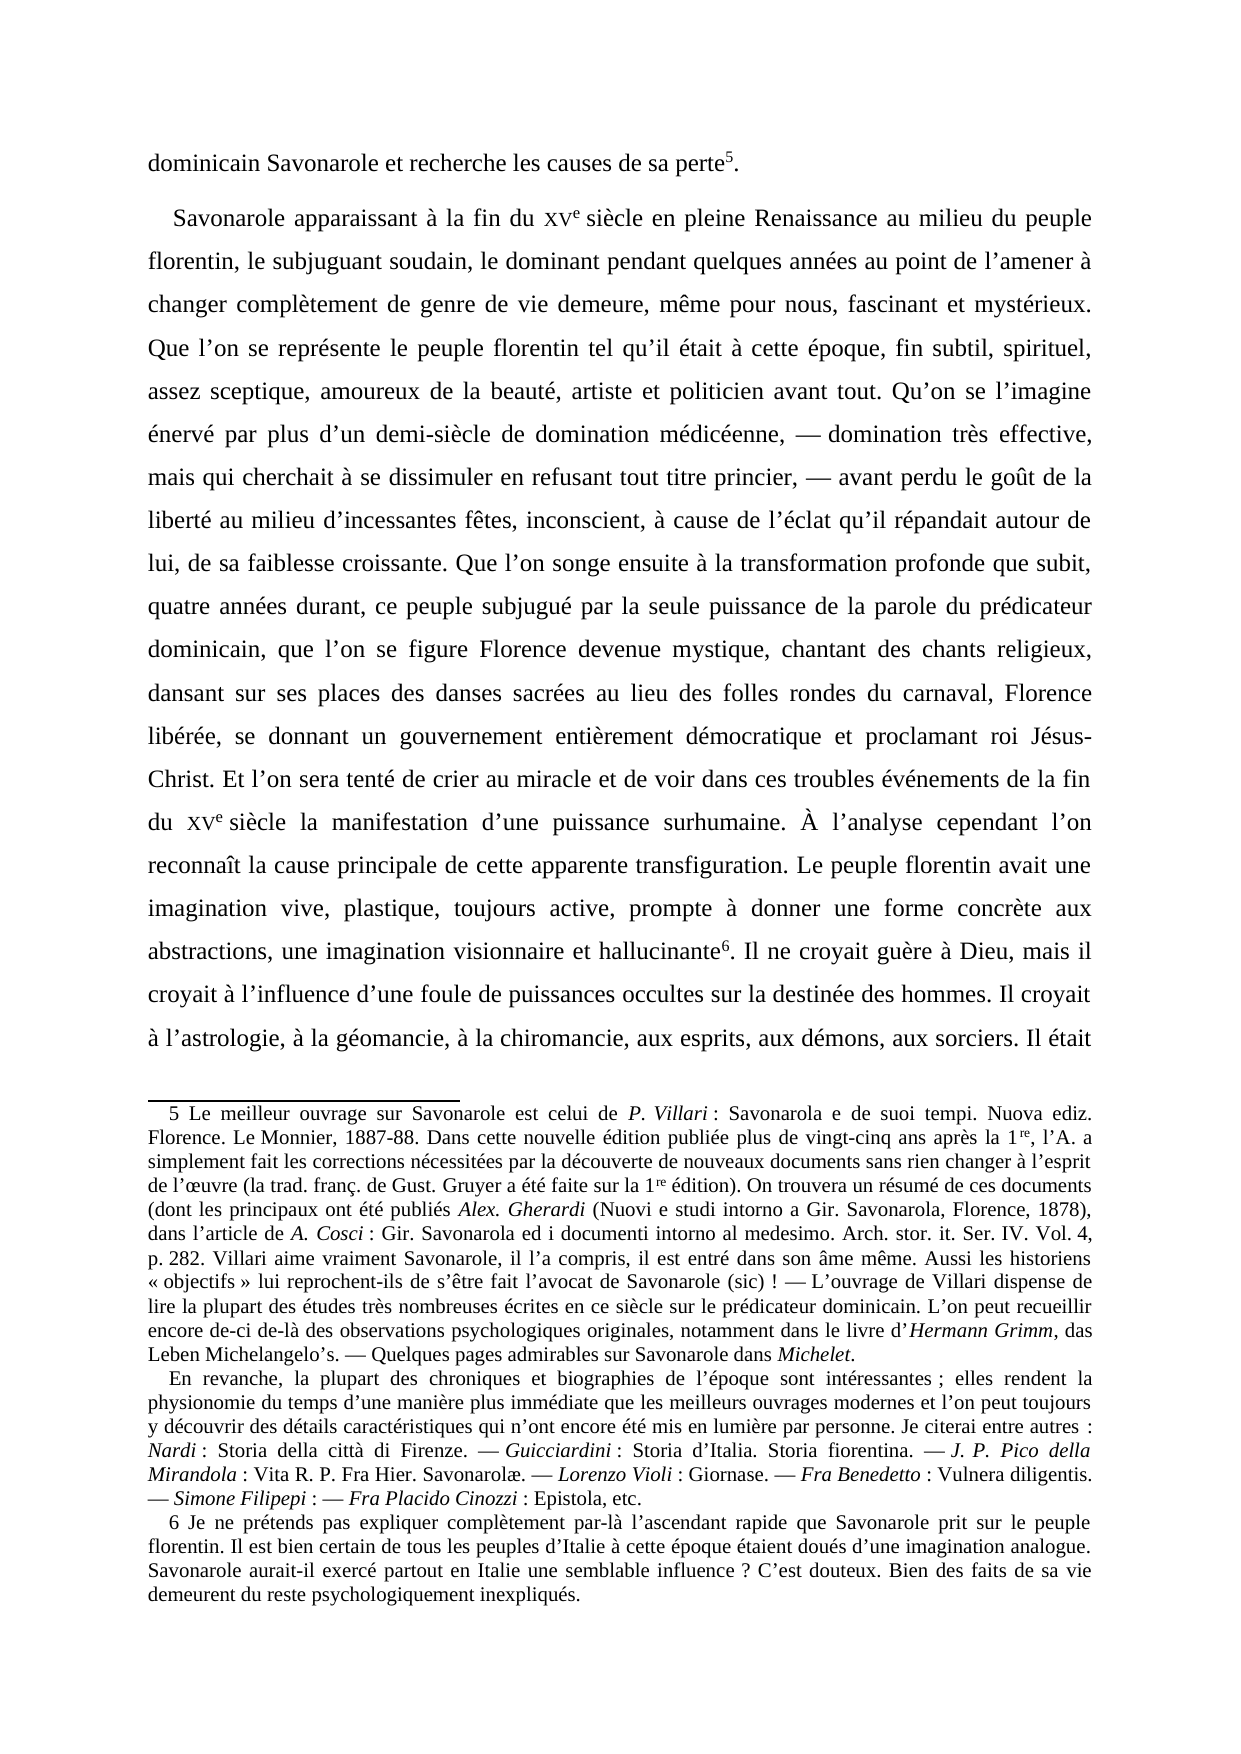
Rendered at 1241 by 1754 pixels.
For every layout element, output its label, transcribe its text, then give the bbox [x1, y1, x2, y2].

text dominicain Savonarole et recherche les causes de sa perte. [148, 148, 1093, 176]
text Savonarole apparaissant à la fin du xve siècle en pleine Renaissance au milieu du peuple florentin, le subjuguant soudain, le dominant pendant quelques années au point de l’amener à changer complètement de genre de vie demeure, même pour nous, fascinant et mystérieux. Que l’on se représente le peuple florentin tel qu’il était à cette époque, fin subtil, spirituel, assez sceptique, amoureux de la beauté, artiste et politicien avant tout. Qu’on se l’imagine énervé par plus d’un demi-siècle de domination médicéenne, — domination très effective, mais qui cherchait à se dissimuler en refusant tout titre princier, — avant perdu le goût de la liberté au milieu d’incessantes fêtes, inconscient, à cause de l’éclat qu’il répandait autour de lui, de sa faiblesse croissante. Que l’on songe ensuite à la transformation profonde que subit, quatre années durant, ce peuple subjugué par la seule puissance de la parole du prédicateur dominicain, que l’on se figure Florence devenue mystique, chantant des chants religieux, dansant sur ses places des danses sacrées au lieu des folles rondes du carnaval, Florence libérée, se donnant un gouvernement entièrement démocratique et proclamant roi Jésus-Christ. Et l’on sera tenté de crier au miracle et de voir dans ces troubles événements de la fin du xve siècle la manifestation d’une puissance surhumaine. À l’analyse cependant l’on reconnaît la cause principale de cette apparente transfiguration. Le peuple florentin avait une imagination vive, plastique, toujours active, prompte à donner une forme concrète aux abstractions, une imagination visionnaire et hallucinante. Il ne croyait guère à Dieu, mais il croyait à l’influence d’une foule de puissances occultes sur la destinée des hommes. Il croyait à l’astrologie, à la géomancie, à la chiromancie, aux esprits, aux démons, aux sorciers. Il était [148, 203, 1093, 1051]
text En revanche, la plupart des chroniques et biographies de l’époque sont intéressantes ; elles rendent la physionomie du temps d’une manière plus immédiate que les meilleurs ouvrages modernes et l’on peut toujours y découvrir des détails caractéristiques qui n’ont encore été mis en lumière par personne. Je citerai entre autres : Nardi : Storia della città di Firenze. — Guicciardini : Storia d’Italia. Storia fiorentina. — J. P. Pico della Mirandola : Vita R. P. Fra Hier. Savonarolæ. — Lorenzo Violi : Giornase. — Fra Benedetto : Vulnera diligentis. — Simone Filipepi : — Fra Placido Cinozzi : Epistola, etc. [148, 1366, 1093, 1510]
text Je ne prétends pas expliquer complètement par-là l’ascendant rapide que Savonarole prit sur le peuple florentin. Il est bien certain de tous les peuples d’Italie à cette époque étaient doués d’une imagination analogue. Savonarole aurait-il exercé partout en Italie une semblable influence ? C’est douteux. Bien des faits de sa vie demeurent du reste psychologiquement inexpliqués. [148, 1510, 1093, 1606]
text Le meilleur ouvrage sur Savonarole est celui de P. Villari : Savonarola e de suoi tempi. Nuova ediz. Florence. Le Monnier, 1887-88. Dans cette nouvelle édition publiée plus de vingt-cinq ans après la 1re, l’A. a simplement fait les corrections nécessitées par la découverte de nouveaux documents sans rien changer à l’esprit de l’œuvre (la trad. franç. de Gust. Gruyer a été faite sur la 1re édition). On trouvera un résumé de ces documents (dont les principaux ont été publiés Alex. Gherardi (Nuovi e studi intorno a Gir. Savonarola, Florence, 1878), dans l’article de A. Cosci : Gir. Savonarola ed i documenti intorno al medesimo. Arch. stor. it. Ser. IV. Vol. 4, p. 282. Villari aime vraiment Savonarole, il l’a compris, il est entré dans son âme même. Aussi les historiens « objectifs » lui reprochent-ils de s’être fait l’avocat de Savonarole (sic) ! — L’ouvrage de Villari dispense de lire la plupart des études très nombreuses écrites en ce siècle sur le prédicateur dominicain. L’on peut recueillir encore de-ci de-là des observations psychologiques originales, notamment dans le livre d’Hermann Grimm, das Leben Michelangelo’s. — Quelques pages admirables sur Savonarole dans Michelet. [148, 1101, 1093, 1366]
